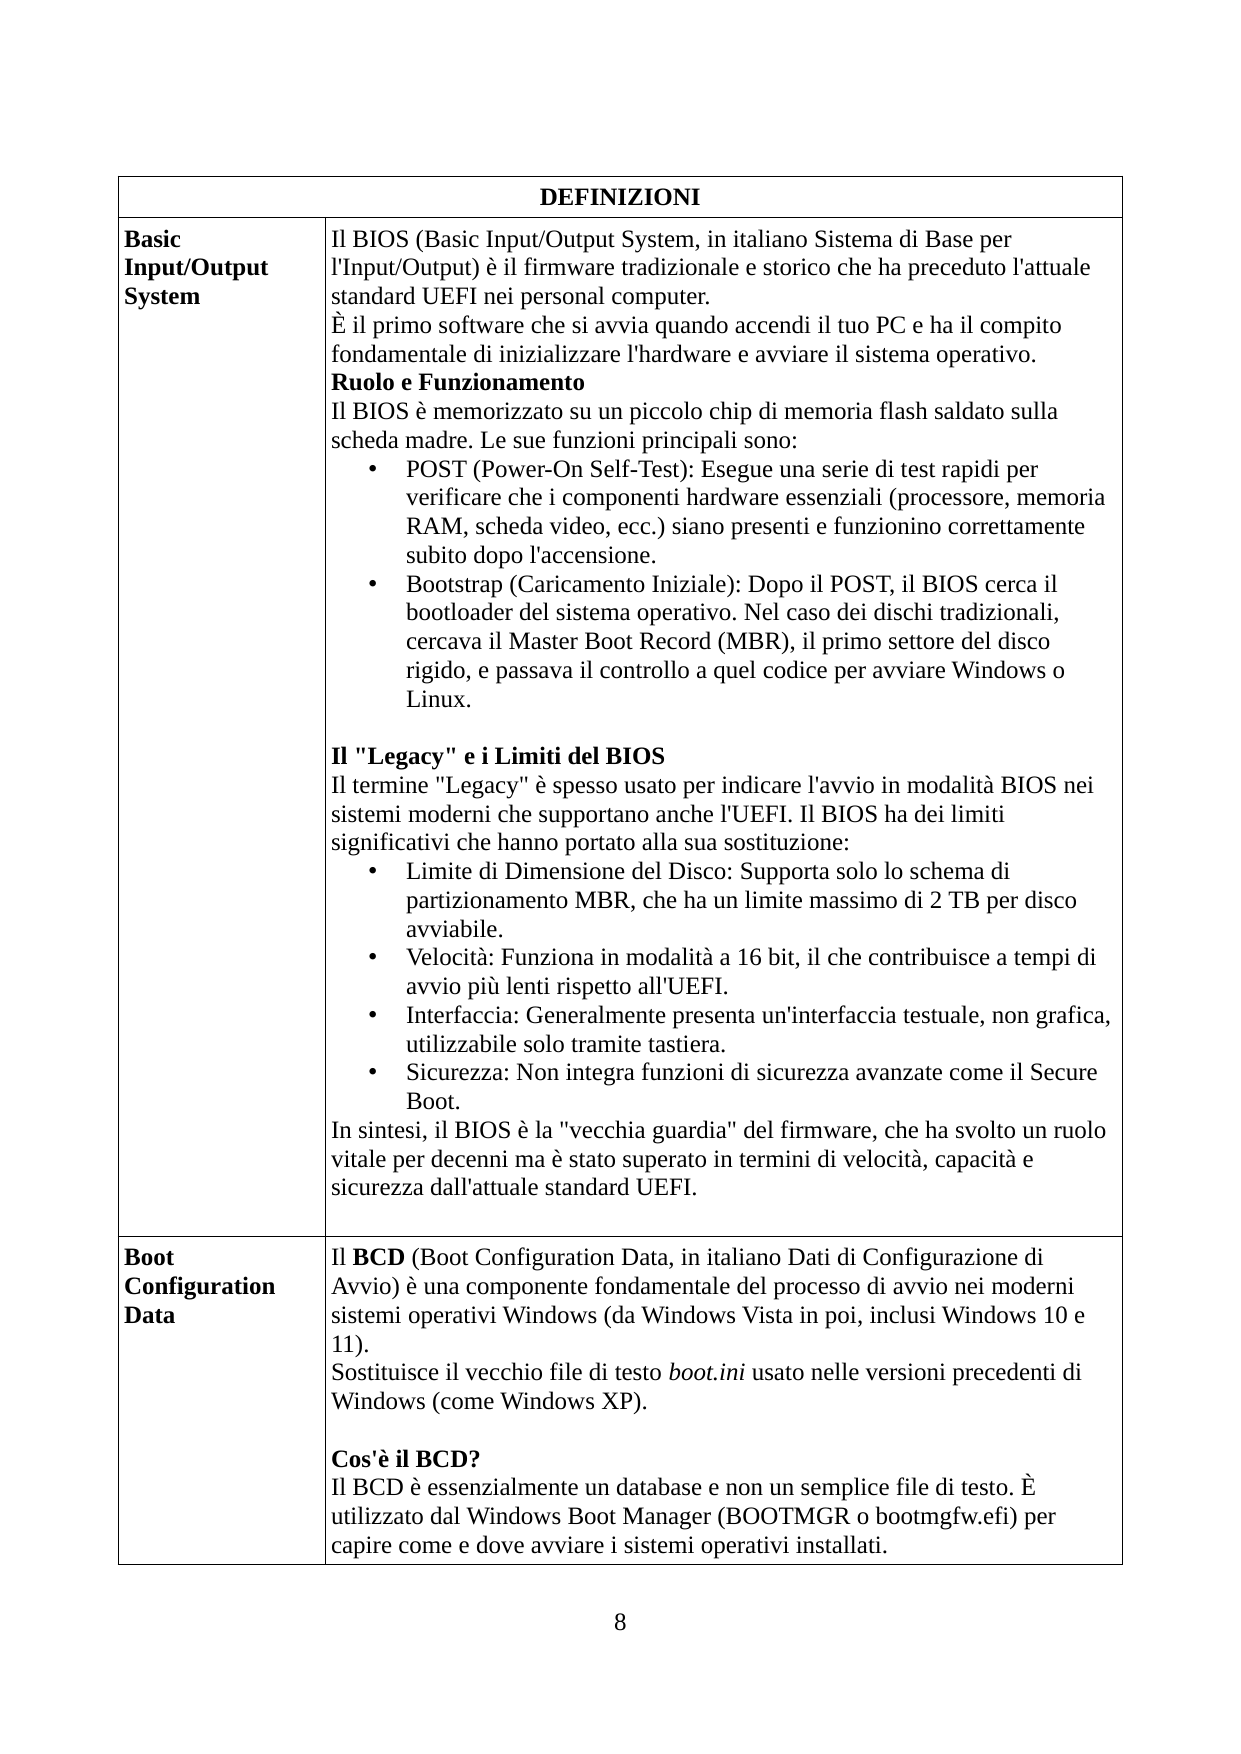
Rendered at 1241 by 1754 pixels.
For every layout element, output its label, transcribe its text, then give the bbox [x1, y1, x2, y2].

table_cell Boot Configuration Data [119, 1237, 325, 1564]
table_header DEFINIZIONI [119, 177, 1122, 217]
table_cell Il BIOS (Basic Input/Output System, in italiano Sistema di Base per l'Input/Output) è il firmware tradizionale e storico che ha preceduto l'attuale standard UEFI nei personal computer. È il primo software che si avvia quando accendi il tuo PC e ha il compito fondamentale di inizializzare l'hardware e avviare il sistema operativo. Ruolo e Funzionamento Il BIOS è memorizzato su un piccolo chip di memoria flash saldato sulla scheda madre. Le sue funzioni principali sono: POST (Power-On Self-Test): Esegue una serie di test rapidi per verificare che i componenti hardware essenziali (processore, memoria RAM, scheda video, ecc.) siano presenti e funzionino correttamente subito dopo l'accensione. Bootstrap (Caricamento Iniziale): Dopo il POST, il BIOS cerca il bootloader del sistema operativo. Nel caso dei dischi tradizionali, cercava il Master Boot Record (MBR), il primo settore del disco rigido, e passava il controllo a quel codice per avviare Windows o Linux. Il "Legacy" e i Limiti del BIOS Il termine "Legacy" è spesso usato per indicare l'avvio in modalità BIOS nei sistemi moderni che supportano anche l'UEFI. Il BIOS ha dei limiti significativi che hanno portato alla sua sostituzione: Limite di Dimensione del Disco: Supporta solo lo schema di partizionamento MBR, che ha un limite massimo di 2 TB per disco avviabile. Velocità: Funziona in modalità a 16 bit, il che contribuisce a tempi di avvio più lenti rispetto all'UEFI. Interfaccia: Generalmente presenta un'interfaccia testuale, non grafica, utilizzabile solo tramite tastiera. Sicurezza: Non integra funzioni di sicurezza avanzate come il Secure Boot. In sintesi, il BIOS è la "vecchia guardia" del firmware, che ha svolto un ruolo vitale per decenni ma è stato superato in termini di velocità, capacità e sicurezza dall'attuale standard UEFI. [326, 218, 1122, 1236]
table_cell Il BCD (Boot Configuration Data, in italiano Dati di Configurazione di Avvio) è una componente fondamentale del processo di avvio nei moderni sistemi operativi Windows (da Windows Vista in poi, inclusi Windows 10 e 11). Sostituisce il vecchio file di testo boot.ini usato nelle versioni precedenti di Windows (come Windows XP). Cos'è il BCD? Il BCD è essenzialmente un database e non un semplice file di testo. È utilizzato dal Windows Boot Manager (BOOTMGR o bootmgfw.efi) per capire come e dove avviare i sistemi operativi installati. Ruolo Principale Il BCD contiene tutte le informazioni necessarie per l'avvio, tra cui: Voci di Sistema Operativo: Elenca tutti i sistemi operativi Windows installati sul computer. Opzioni di Avvio: Memorizza le impostazioni specifiche per ogni sistema operativo (ad esempio, modalità sicura, debugging, o l'opzione per lanciare la console di ripristino). Voci Esterne: Può contenere riferimenti ad altri bootloader o sistemi operativi (ad esempio, un riferimento al bootloader di Linux, anche se di solito, in un dual boot con GRUB dominante, il BCD viene chiamato indirettamente). Posizione (Nel Contesto UEFI) Nel tuo caso, usando un sistema moderno UEFI (il firmware del PC) e dischi GPT, il BCD è memorizzato all'interno della Partizione di Sistema EFI (ESP), di solito nel percorso: \EFI\Microsoft\Boot\BCD Questa posizione è cruciale perché è qui che il firmware UEFI cerca il Windows Boot Manager, che a sua volta legge il BCD. Gestione e Modifica A differenza del vecchio boot.ini che poteva essere modificato manualmente, il BCD è un database binario e viene gestito tramite strumenti dedicati: BCDedit (Command Line): È lo strumento ufficiale di Windows da riga di comando per creare, eliminare e modificare le voci nel BCD. Gestione dell'Avvio Windows: Strumenti GUI di terze parti come EasyBCD (o le funzionalità di ripristino di Windows) possono semplificare la modifica. BCD e Dual Boot Nel contesto del tuo Dual Boot Windows/Ubuntu: Quando avvii il PC, GRUB (il bootloader di Linux che hai installato sull'SSD da 1 TB) si carica. Se nel menu di GRUB selezioni "Windows Boot Manager", GRUB non avvia direttamente Windows, ma passa il controllo al file bootmgfw.efi di Windows. Il Windows Boot Manager (appena caricato) legge il suo database BCD per localizzare e avviare finalmente la copia di Windows installata sull'SSD da 1 TB. In breve, il BCD è l'archivio digitale che definisce l'ordine di avvio e le opzioni specifiche per l'ecosistema Windows. [326, 1237, 1122, 1564]
table_cell Basic Input/Output System [119, 218, 325, 1236]
